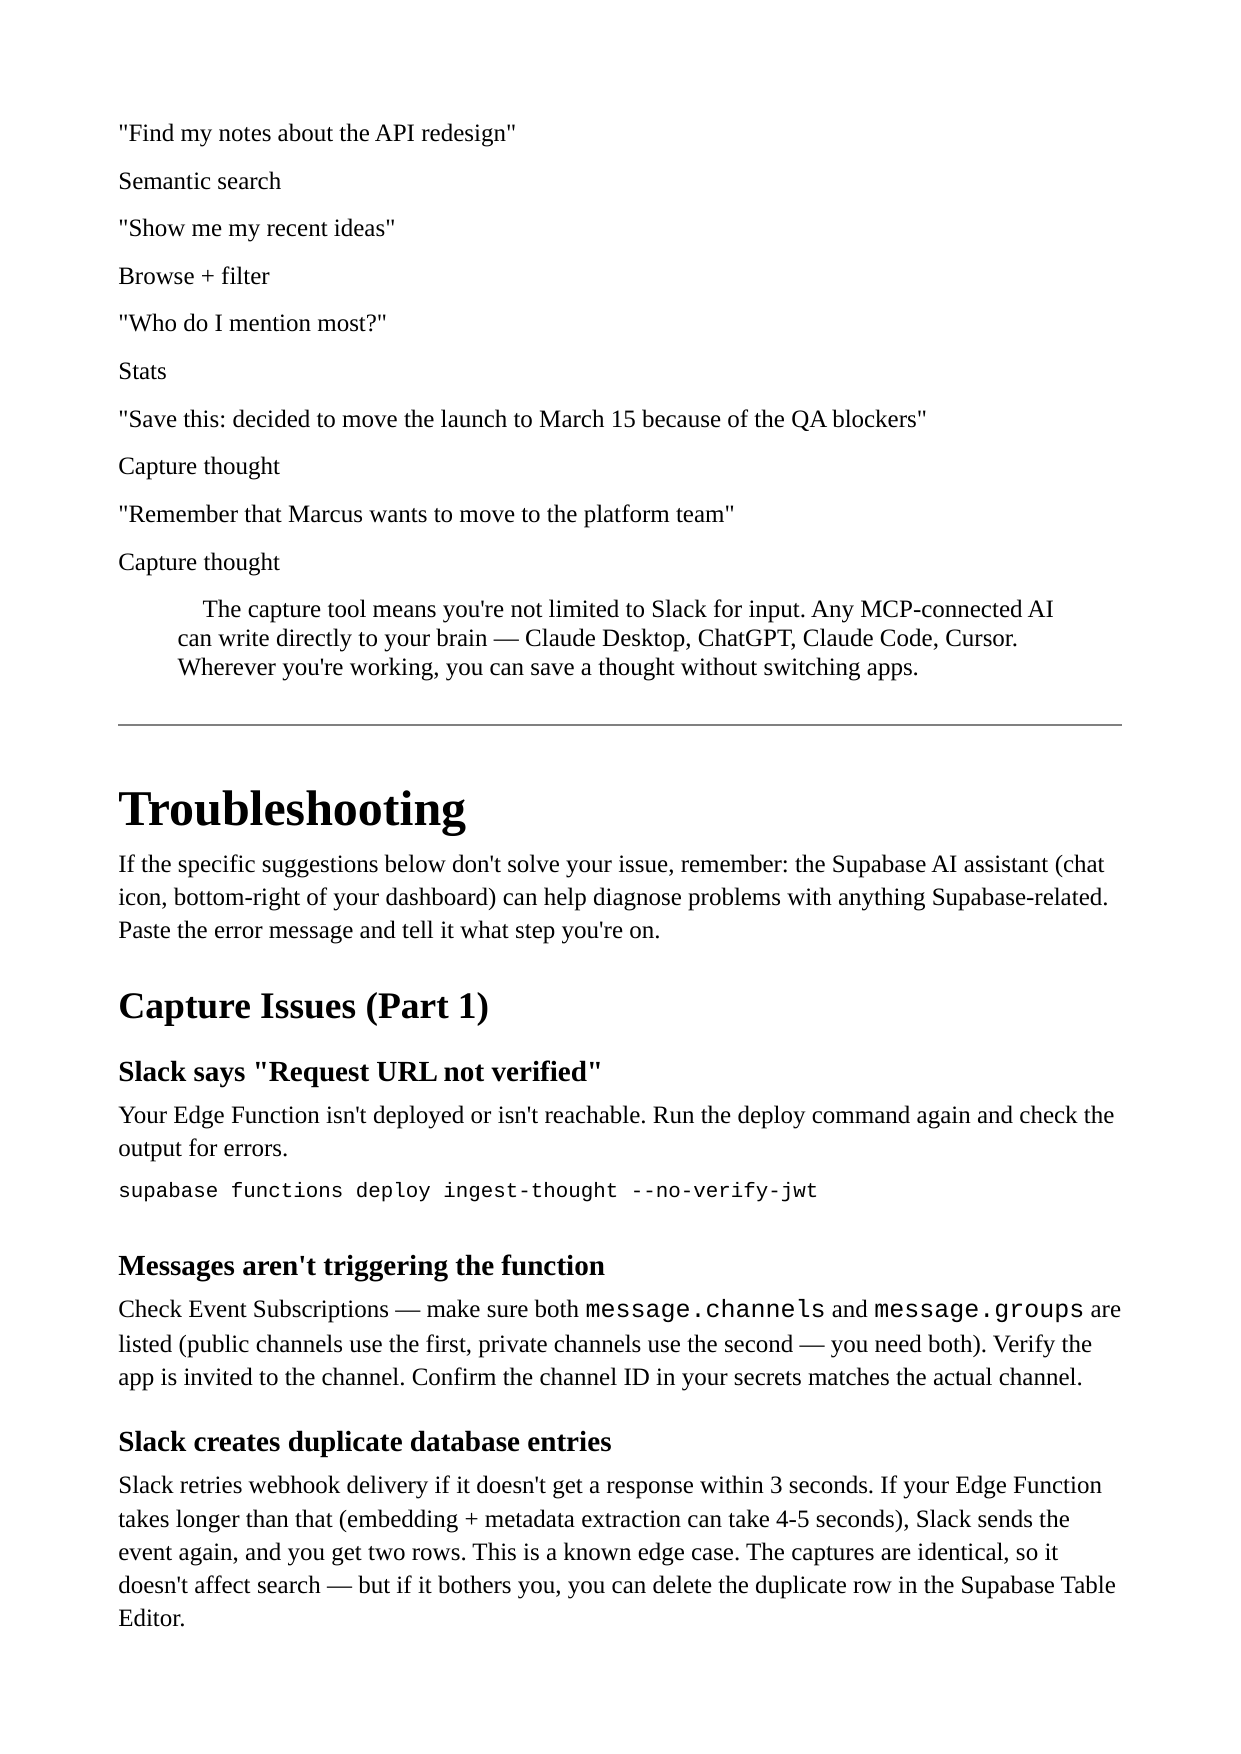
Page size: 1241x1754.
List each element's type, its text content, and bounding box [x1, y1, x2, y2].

text supabase functions deploy ingest-thought --no-verify-jwt [118, 1181, 1122, 1204]
text Slack retries webhook delivery if it doesn't get a response within 3 seconds. If your Edge Function takes longer than that (embedding + metadata extraction can take 4-5 seconds), Slack sends the event again, and you get two rows. This is a known edge case. The captures are identical, so it doesn't affect search — but if it bothers you, you can delete the duplicate row in the Supabase Table Editor. [118, 1471, 1122, 1631]
text Capture thought [118, 451, 1122, 480]
subtitle Slack says "Request URL not verified" [118, 1054, 1122, 1087]
subtitle Troubleshooting [118, 779, 1122, 837]
subtitle Slack creates duplicate database entries [118, 1424, 1122, 1458]
subtitle Capture Issues (Part 1) [118, 984, 1122, 1027]
text 💡 The capture tool means you're not limited to Slack for input. Any MCP-connected AI can write directly to your brain — Claude Desktop, ChatGPT, Claude Code, Cursor. Wherever you're working, you can save a thought without switching apps. [177, 594, 1063, 680]
text Check Event Subscriptions — make sure both message.channels and message.groups are listed (public channels use the first, private channels use the second — you need both). Verify the app is invited to the channel. Confirm the channel ID in your secrets matches the actual channel. [118, 1294, 1122, 1391]
text "Who do I mention most?" [118, 308, 1122, 337]
text "Save this: decided to move the launch to March 15 because of the QA blockers" [118, 404, 1122, 432]
text "Show me my recent ideas" [118, 213, 1122, 242]
text "Remember that Marcus wants to move to the platform team" [118, 499, 1122, 528]
text If the specific suggestions below don't solve your issue, remember: the Supabase AI assistant (chat icon, bottom-right of your dashboard) can help diagnose problems with anything Supabase-related. Paste the error message and tell it what step you're on. [118, 849, 1122, 944]
text Browse + filter [118, 261, 1122, 290]
text Semantic search [118, 166, 1122, 194]
text "Find my notes about the API redesign" [118, 118, 1122, 147]
subtitle Messages aren't triggering the function [118, 1248, 1122, 1282]
text Stats [118, 356, 1122, 385]
text Your Edge Function isn't deployed or isn't reachable. Run the deploy command again and check the output for errors. [118, 1100, 1122, 1162]
text Capture thought [118, 547, 1122, 575]
